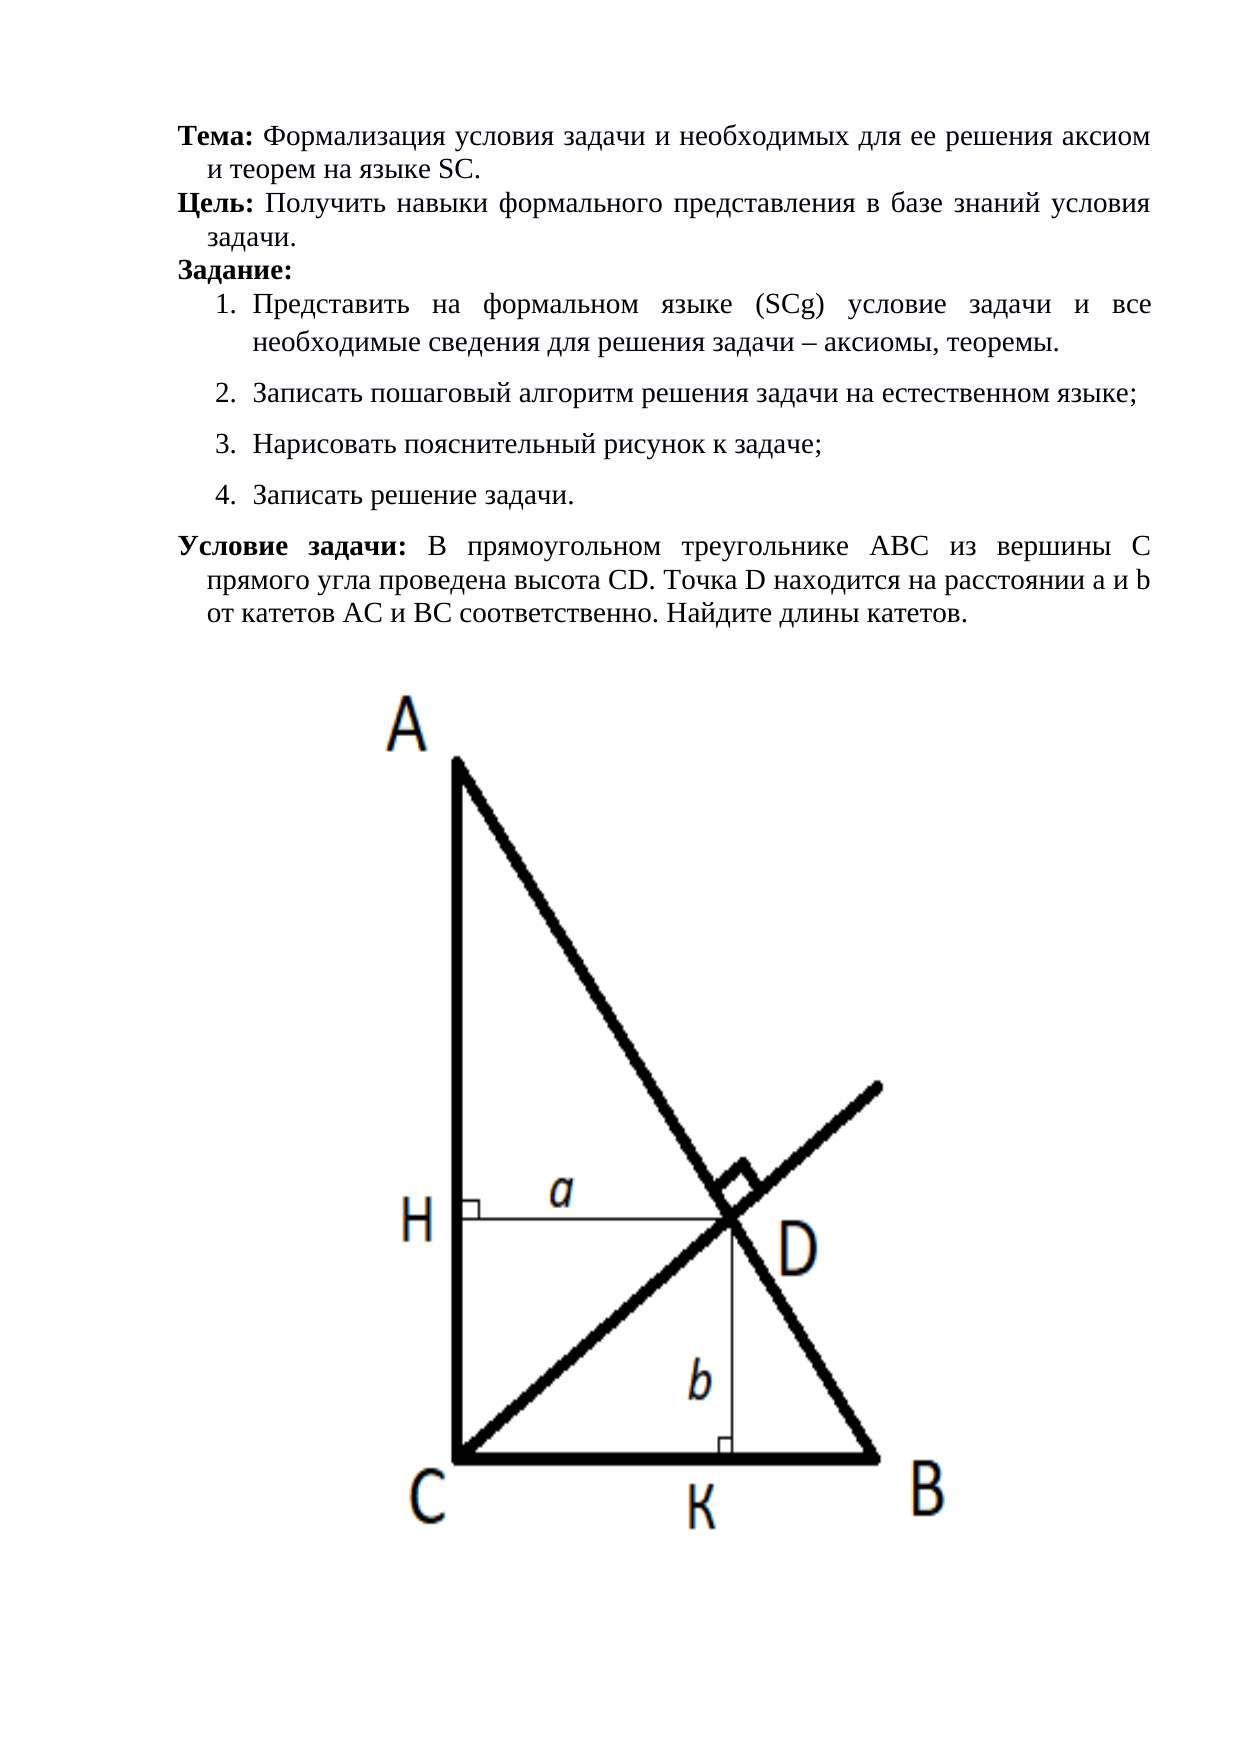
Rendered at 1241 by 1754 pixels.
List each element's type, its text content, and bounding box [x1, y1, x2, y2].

list Записать решение задачи. [215, 477, 1152, 511]
text Условие задачи: В прямоугольном треугольнике АВС из вершины С прямого угла проведена высота СD. Точка D находится на расстоянии a и b от катетов АС и ВС соответственно. Найдите длины катетов. [177, 528, 1152, 629]
list Представить на формальном языке (SCg) условие задачи и все необходимые сведения для решения задачи – аксиомы, теоремы. [215, 286, 1152, 358]
picture [318, 642, 722, 1568]
text Тема: Формализация условия задачи и необходимых для ее решения аксиом и теорем на языке SC. [177, 118, 1152, 185]
list Записать пошаговый алгоритм решения задачи на естественном языке; [215, 375, 1152, 409]
list Нарисовать пояснительный рисунок к задаче; [215, 426, 1152, 460]
text Задание: [177, 252, 1152, 286]
text Цель: Получить навыки формального представления в базе знаний условия задачи. [177, 185, 1152, 252]
